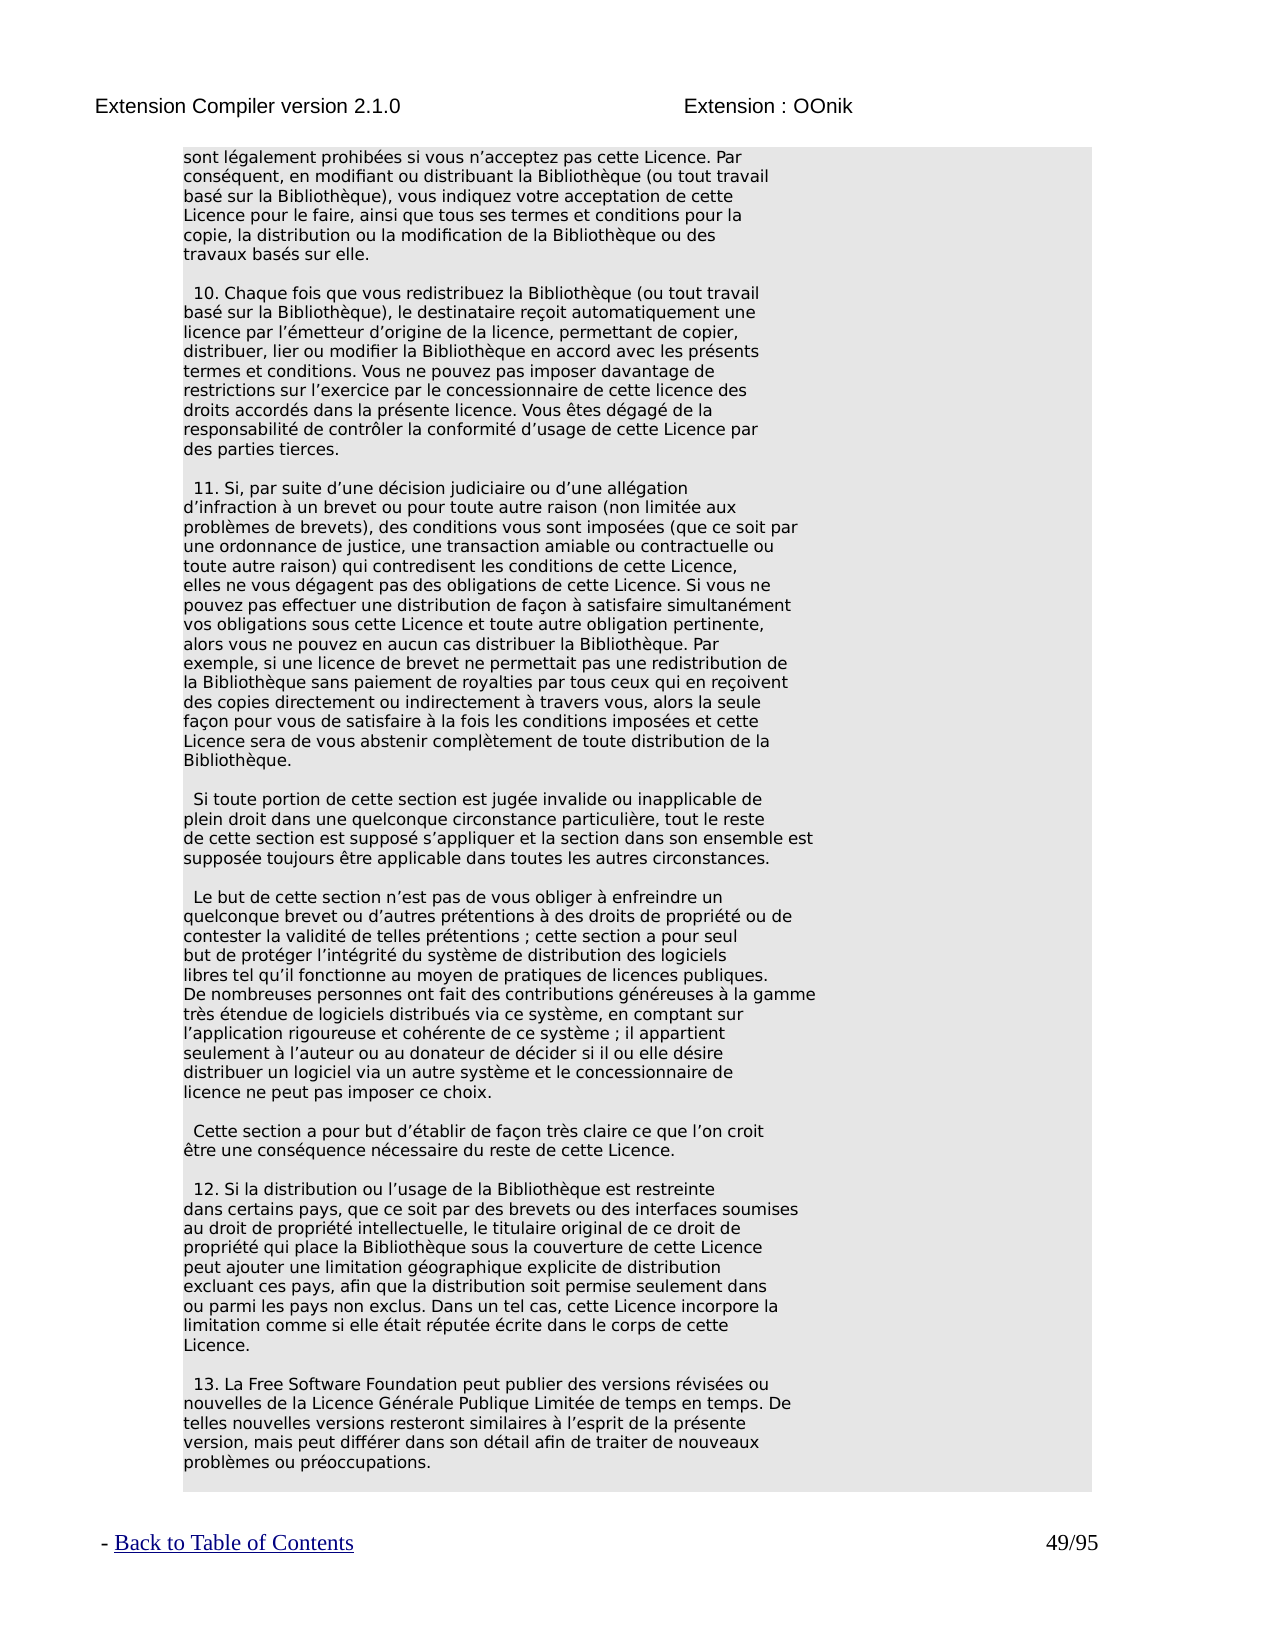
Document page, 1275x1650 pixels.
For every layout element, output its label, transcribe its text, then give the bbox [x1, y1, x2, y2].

text ou parmi les pays non exclus. Dans un tel cas, cette Licence incorpore la [183, 1297, 1092, 1316]
text but de protéger l’intégrité du système de distribution des logiciels [183, 946, 1092, 966]
text vos obligations sous cette Licence et toute autre obligation pertinente, [183, 615, 1092, 634]
text façon pour vous de satisfaire à la fois les conditions imposées et cette [183, 712, 1092, 732]
text contester la validité de telles prétentions ; cette section a pour seul [183, 927, 1092, 946]
text Si toute portion de cette section est jugée invalide ou inapplicable de [183, 790, 1092, 810]
text 11. Si, par suite d’une décision judiciaire ou d’une allégation [183, 479, 1092, 498]
text pouvez pas effectuer une distribution de façon à satisfaire simultanément [183, 596, 1092, 615]
text droits accordés dans la présente licence. Vous êtes dégagé de la [183, 401, 1092, 420]
text d’infraction à un brevet ou pour toute autre raison (non limitée aux [183, 498, 1092, 518]
text Licence. [183, 1336, 1092, 1355]
text distribuer un logiciel via un autre système et le concessionnaire de [183, 1063, 1092, 1082]
text travaux basés sur elle. [183, 245, 1092, 264]
text dans certains pays, que ce soit par des brevets ou des interfaces soumises [183, 1199, 1092, 1219]
text Licence pour le faire, ainsi que tous ses termes et conditions pour la [183, 206, 1092, 225]
text Licence sera de vous abstenir complètement de toute distribution de la [183, 732, 1092, 751]
text 12. Si la distribution ou l’usage de la Bibliothèque est restreinte [183, 1180, 1092, 1199]
text l’application rigoureuse et cohérente de ce système ; il appartient [183, 1024, 1092, 1043]
text des parties tierces. [183, 440, 1092, 459]
text elles ne vous dégagent pas des obligations de cette Licence. Si vous ne [183, 576, 1092, 596]
text excluant ces pays, afin que la distribution soit permise seulement dans [183, 1277, 1092, 1297]
text des copies directement ou indirectement à travers vous, alors la seule [183, 693, 1092, 712]
text conséquent, en modifiant ou distribuant la Bibliothèque (ou tout travail [183, 167, 1092, 186]
text problèmes ou préoccupations. [183, 1453, 1092, 1472]
text Le but de cette section n’est pas de vous obliger à enfreindre un [183, 888, 1092, 907]
text basé sur la Bibliothèque), le destinataire reçoit automatiquement une [183, 303, 1092, 323]
text une ordonnance de justice, une transaction amiable ou contractuelle ou [183, 537, 1092, 557]
text alors vous ne pouvez en aucun cas distribuer la Bibliothèque. Par [183, 634, 1092, 654]
text copie, la distribution ou la modification de la Bibliothèque ou des [183, 225, 1092, 245]
text Cette section a pour but d’établir de façon très claire ce que l’on croit [183, 1121, 1092, 1141]
text libres tel qu’il fonctionne au moyen de pratiques de licences publiques. [183, 966, 1092, 985]
text de cette section est supposé s’appliquer et la section dans son ensemble est [183, 829, 1092, 849]
text peut ajouter une limitation géographique explicite de distribution [183, 1258, 1092, 1277]
text responsabilité de contrôler la conformité d’usage de cette Licence par [183, 420, 1092, 440]
text exemple, si une licence de brevet ne permettait pas une redistribution de [183, 654, 1092, 673]
text distribuer, lier ou modifier la Bibliothèque en accord avec les présents [183, 342, 1092, 362]
text seulement à l’auteur ou au donateur de décider si il ou elle désire [183, 1043, 1092, 1063]
text basé sur la Bibliothèque), vous indiquez votre acceptation de cette [183, 186, 1092, 206]
text version, mais peut différer dans son détail afin de traiter de nouveaux [183, 1433, 1092, 1453]
text 10. Chaque fois que vous redistribuez la Bibliothèque (ou tout travail [183, 284, 1092, 303]
text telles nouvelles versions resteront similaires à l’esprit de la présente [183, 1414, 1092, 1433]
text quelconque brevet ou d’autres prétentions à des droits de propriété ou de [183, 907, 1092, 927]
text être une conséquence nécessaire du reste de cette Licence. [183, 1141, 1092, 1160]
text termes et conditions. Vous ne pouvez pas imposer davantage de [183, 362, 1092, 381]
text au droit de propriété intellectuelle, le titulaire original de ce droit de [183, 1219, 1092, 1238]
text sont légalement prohibées si vous n’acceptez pas cette Licence. Par [183, 147, 1092, 167]
text licence ne peut pas imposer ce choix. [183, 1082, 1092, 1102]
text De nombreuses personnes ont fait des contributions généreuses à la gamme [183, 985, 1092, 1004]
text la Bibliothèque sans paiement de royalties par tous ceux qui en reçoivent [183, 673, 1092, 693]
text licence par l’émetteur d’origine de la licence, permettant de copier, [183, 323, 1092, 342]
text nouvelles de la Licence Générale Publique Limitée de temps en temps. De [183, 1394, 1092, 1414]
text toute autre raison) qui contredisent les conditions de cette Licence, [183, 557, 1092, 576]
text propriété qui place la Bibliothèque sous la couverture de cette Licence [183, 1238, 1092, 1258]
text problèmes de brevets), des conditions vous sont imposées (que ce soit par [183, 518, 1092, 537]
text 13. La Free Software Foundation peut publier des versions révisées ou [183, 1375, 1092, 1394]
text restrictions sur l’exercice par le concessionnaire de cette licence des [183, 381, 1092, 401]
text limitation comme si elle était réputée écrite dans le corps de cette [183, 1316, 1092, 1336]
text plein droit dans une quelconque circonstance particulière, tout le reste [183, 810, 1092, 829]
text Bibliothèque. [183, 751, 1092, 771]
text supposée toujours être applicable dans toutes les autres circonstances. [183, 849, 1092, 868]
text très étendue de logiciels distribués via ce système, en comptant sur [183, 1004, 1092, 1024]
